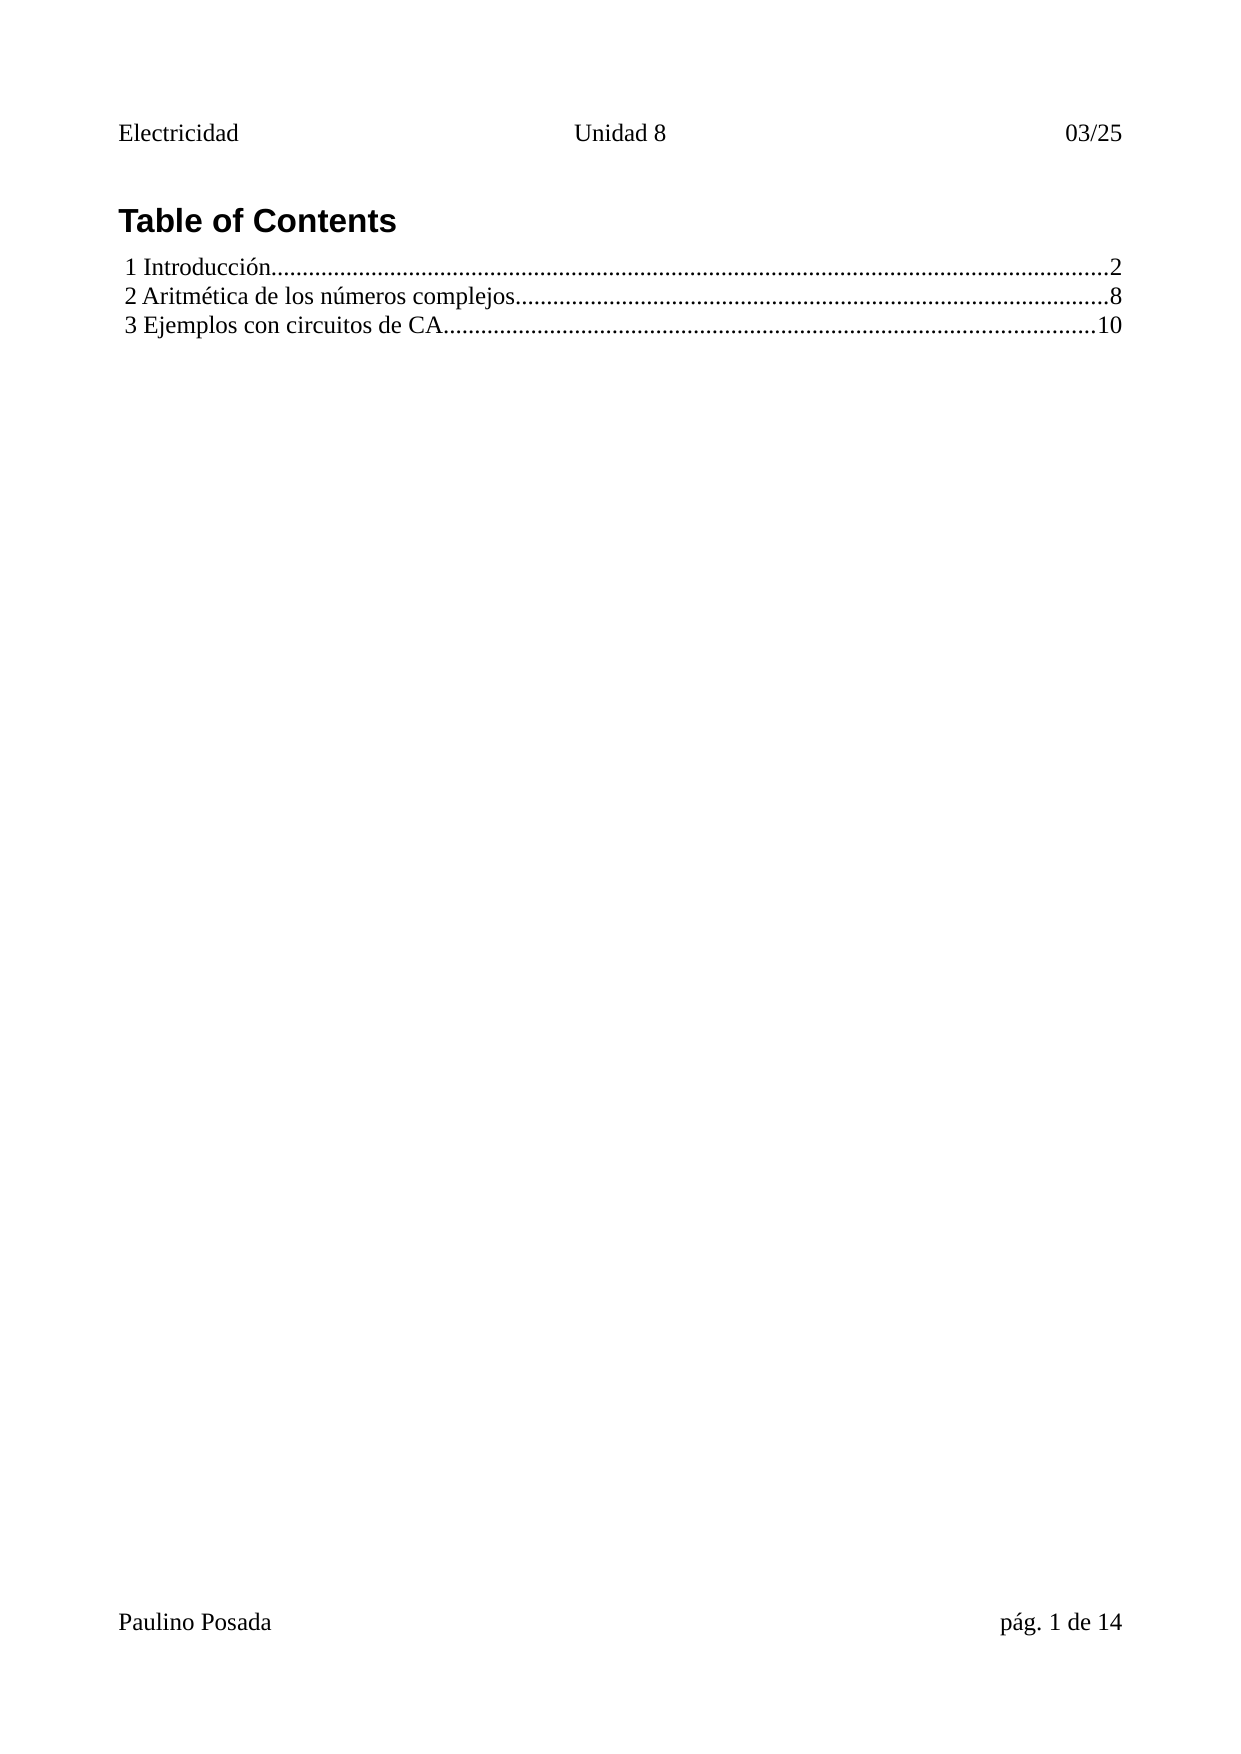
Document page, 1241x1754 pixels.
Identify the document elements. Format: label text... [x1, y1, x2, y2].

text 1 Introducción 2 [118, 252, 1122, 281]
subtitle Table of Contents [118, 201, 1122, 240]
text 3 Ejemplos con circuitos de CA 10 [118, 310, 1122, 338]
text 2 Aritmética de los números complejos 8 [118, 281, 1122, 310]
